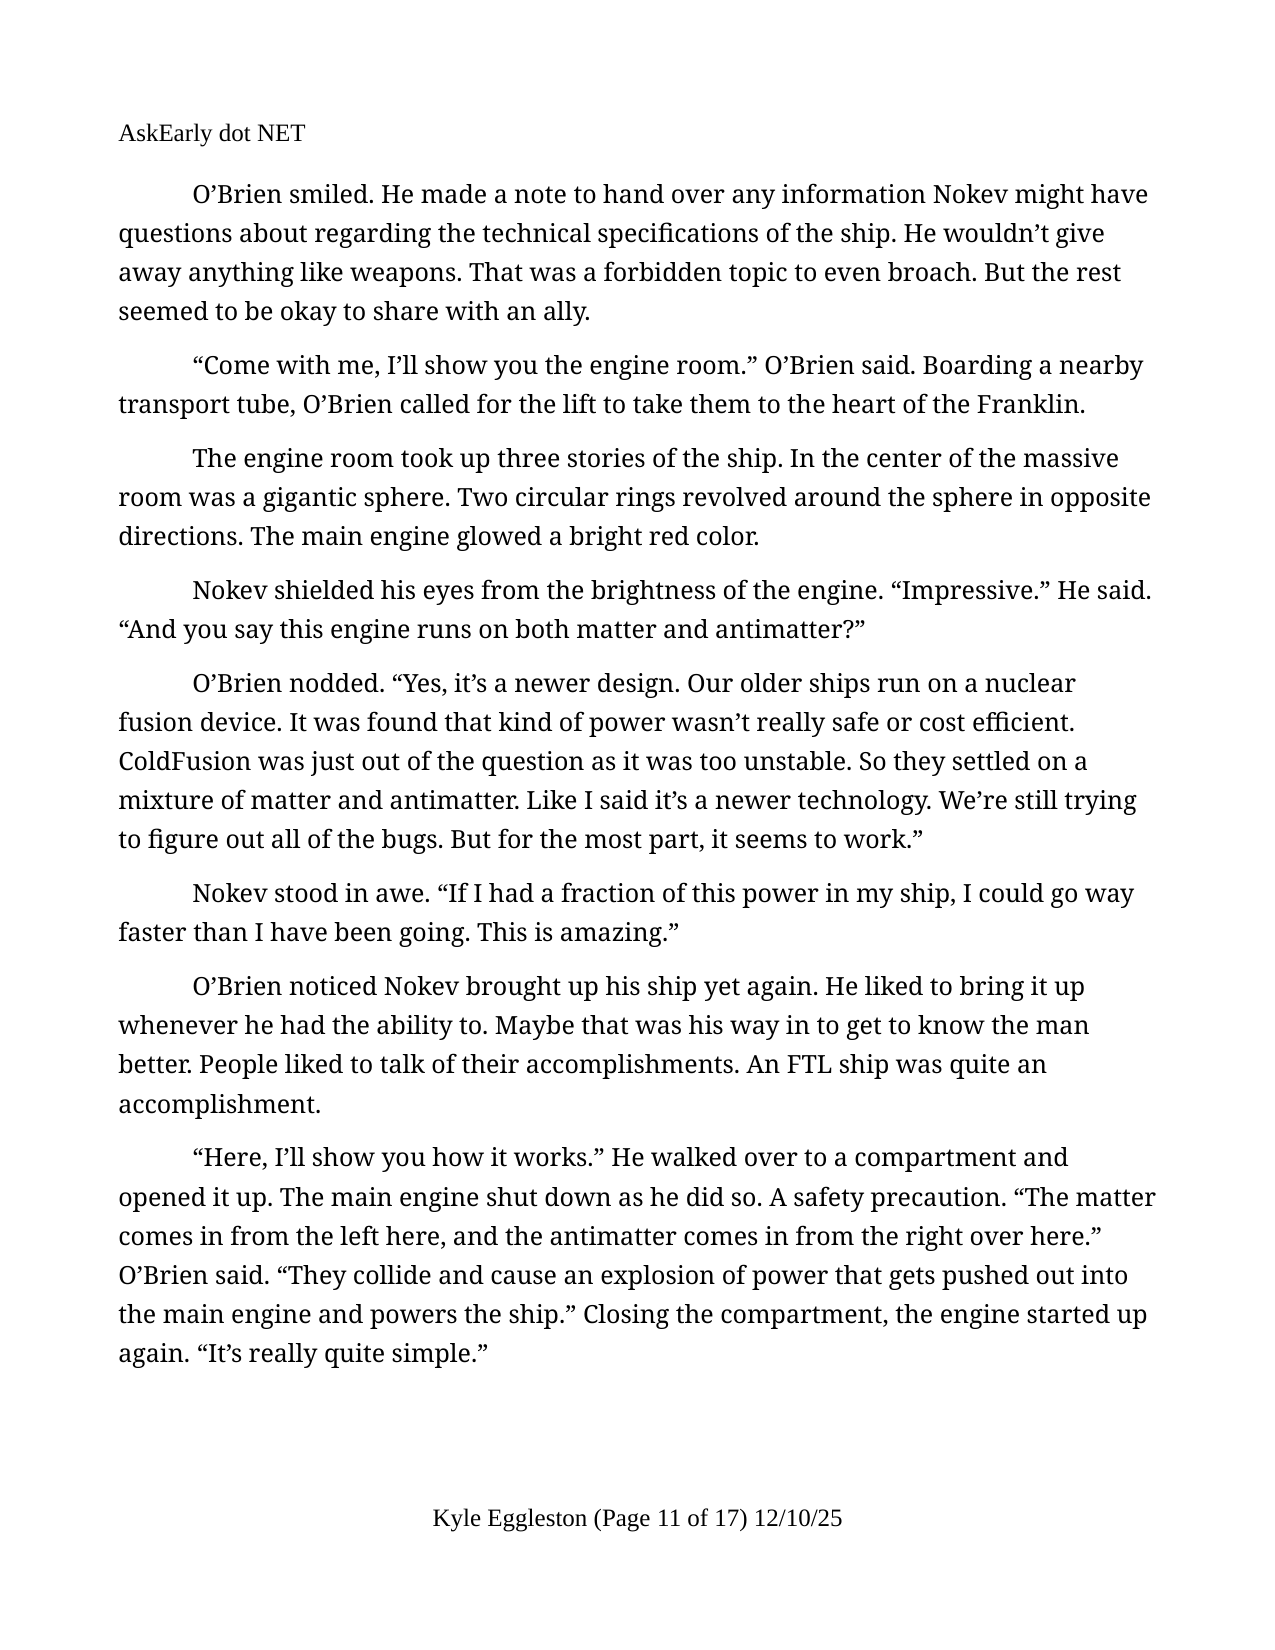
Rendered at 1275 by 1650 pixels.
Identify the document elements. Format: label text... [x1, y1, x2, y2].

text O’Brien noticed Nokev brought up his ship yet again. He liked to bring it up whenever he had the ability to. Maybe that was his way in to get to know the man better. People liked to talk of their accomplishments. An FTL ship was quite an accomplishment. [118, 969, 1157, 1120]
text The engine room took up three stories of the ship. In the center of the massive room was a gigantic sphere. Two circular rings revolved around the sphere in opposite directions. The main engine glowed a bright red color. [118, 441, 1157, 553]
text Nokev stood in awe. “If I had a fraction of this power in my ship, I could go way faster than I have been going. This is amazing.” [118, 876, 1157, 949]
text O’Brien nodded. “Yes, it’s a newer design. Our older ships run on a nuclear fusion device. It was found that kind of power wasn’t really safe or cost efficient. ColdFusion was just out of the question as it was too unstable. So they settled on a mixture of matter and antimatter. Like I said it’s a newer technology. We’re still trying to figure out all of the bugs. But for the most part, it seems to work.” [118, 666, 1157, 856]
text “Here, I’ll show you how it works.” He walked over to a compartment and opened it up. The main engine shut down as he did so. A safety precaution. “The matter comes in from the left here, and the antimatter comes in from the right over here.” O’Brien said. “They collide and cause an explosion of power that gets pushed out into the main engine and powers the ship.” Closing the compartment, the engine started up again. “It’s really quite simple.” [118, 1140, 1157, 1370]
text “Come with me, I’ll show you the engine room.” O’Brien said. Boarding a nearby transport tube, O’Brien called for the lift to take them to the heart of the Franklin. [118, 348, 1157, 421]
text Nokev shielded his eyes from the brightness of the engine. “Impressive.” He said. “And you say this engine runs on both matter and antimatter?” [118, 573, 1157, 646]
text O’Brien smiled. He made a note to hand over any information Nokev might have questions about regarding the technical specifications of the ship. He wouldn’t give away anything like weapons. That was a forbidden topic to even broach. But the rest seemed to be okay to share with an ally. [118, 176, 1157, 328]
